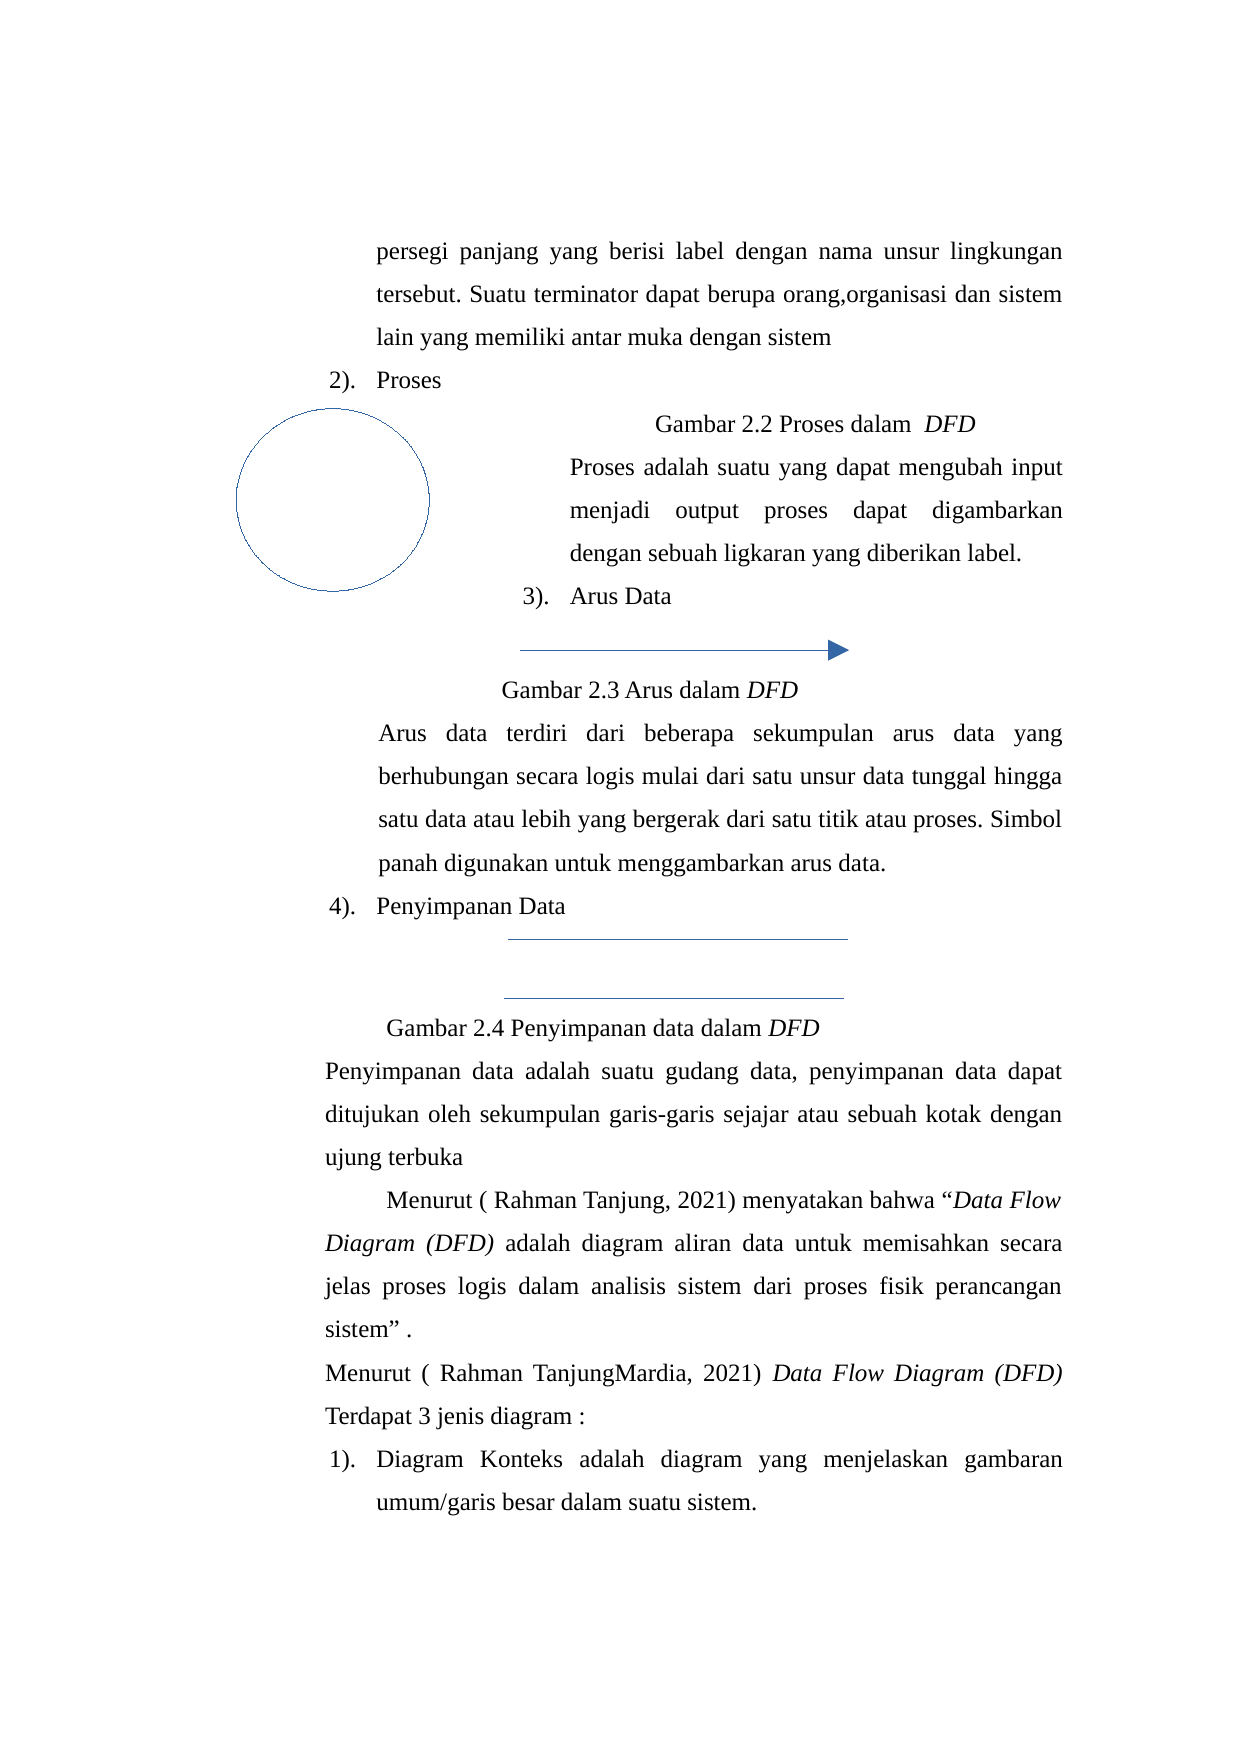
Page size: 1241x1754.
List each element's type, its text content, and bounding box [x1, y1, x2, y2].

text Arus data terdiri dari beberapa sekumpulan arus data yang berhubungan secara logis mulai dari satu unsur data tunggal hingga satu data atau lebih yang bergerak dari satu titik atau proses. Simbol panah digunakan untuk menggambarkan arus data. [378, 718, 1063, 876]
list Diagram Konteks adalah diagram yang menjelaskan gambaran umum/garis besar dalam suatu sistem. [329, 1444, 1063, 1516]
list Penyimpanan Data [329, 891, 1063, 919]
list Proses [329, 366, 1063, 394]
text Gambar 2.4 Penyimpanan data dalam DFD [325, 997, 1063, 1041]
list Arus Data [329, 581, 1063, 610]
text Menurut ( Rahman TanjungMardia, 2021) Data Flow Diagram (DFD) Terdapat 3 jenis diagram : [325, 1358, 1063, 1429]
list Proses adalah suatu yang dapat mengubah input menjadi output proses dapat digambarkan dengan sebuah ligkaran yang diberikan label. [400, 452, 1063, 567]
text Menurut ( Rahman Tanjung, 2021) menyatakan bahwa “Data Flow Diagram (DFD) adalah diagram aliran data untuk memisahkan secara jelas proses logis dalam analisis sistem dari proses fisik perancangan sistem” . [325, 1185, 1063, 1343]
list persegi panjang yang berisi label dengan nama unsur lingkungan tersebut. Suatu terminator dapat berupa orang,organisasi dan sistem lain yang memiliki antar muka dengan sistem [329, 236, 1063, 351]
text Gambar 2.3 Arus dalam DFD [236, 624, 1063, 704]
list Gambar 2.2 Proses dalam DFD [350, 409, 1063, 437]
text Penyimpanan data adalah suatu gudang data, penyimpanan data dapat ditujukan oleh sekumpulan garis-garis sejajar atau sebuah kotak dengan ujung terbuka [325, 1056, 1063, 1171]
